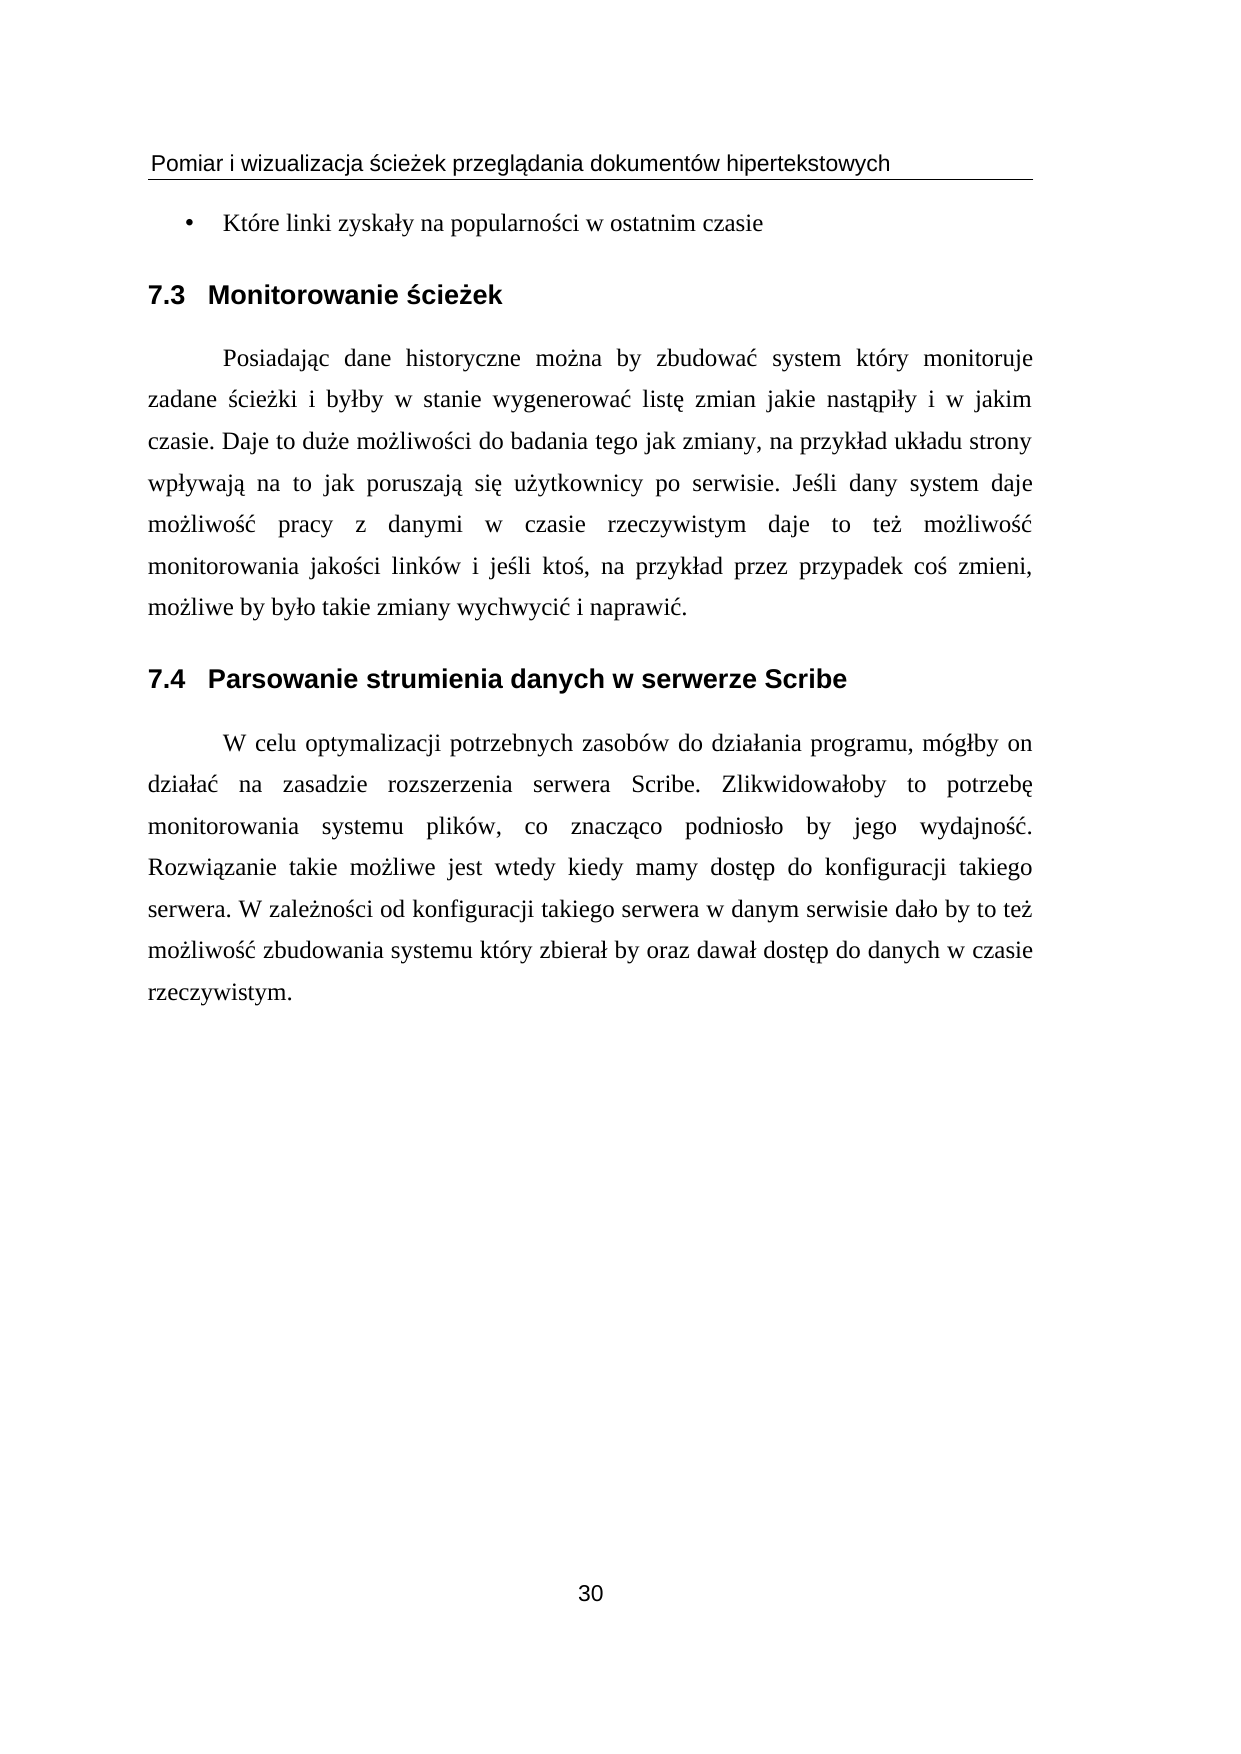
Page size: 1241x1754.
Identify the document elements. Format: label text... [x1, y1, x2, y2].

subtitle Parsowanie strumienia danych w serwerze Scribe [148, 664, 1033, 695]
text Posiadając dane historyczne można by zbudować system który monitoruje zadane ścieżki i byłby w stanie wygenerować listę zmian jakie nastąpiły i w jakim czasie. Daje to duże możliwości do badania tego jak zmiany, na przykład układu strony wpływają na to jak poruszają się użytkownicy po serwisie. Jeśli dany system daje możliwość pracy z danymi w czasie rzeczywistym daje to też możliwość monitorowania jakości linków i jeśli ktoś, na przykład przez przypadek coś zmieni, możliwe by było takie zmiany wychwycić i naprawić. [148, 344, 1033, 621]
subtitle Monitorowanie ścieżek [148, 280, 1033, 310]
list Które linki zyskały na popularności w ostatnim czasie [185, 209, 1033, 236]
text W celu optymalizacji potrzebnych zasobów do działania programu, mógłby on działać na zasadzie rozszerzenia serwera Scribe. Zlikwidowałoby to potrzebę monitorowania systemu plików, co znacząco podniosło by jego wydajność. Rozwiązanie takie możliwe jest wtedy kiedy mamy dostęp do konfiguracji takiego serwera. W zależności od konfiguracji takiego serwera w danym serwisie dało by to też możliwość zbudowania systemu który zbierał by oraz dawał dostęp do danych w czasie rzeczywistym. [148, 729, 1033, 1006]
